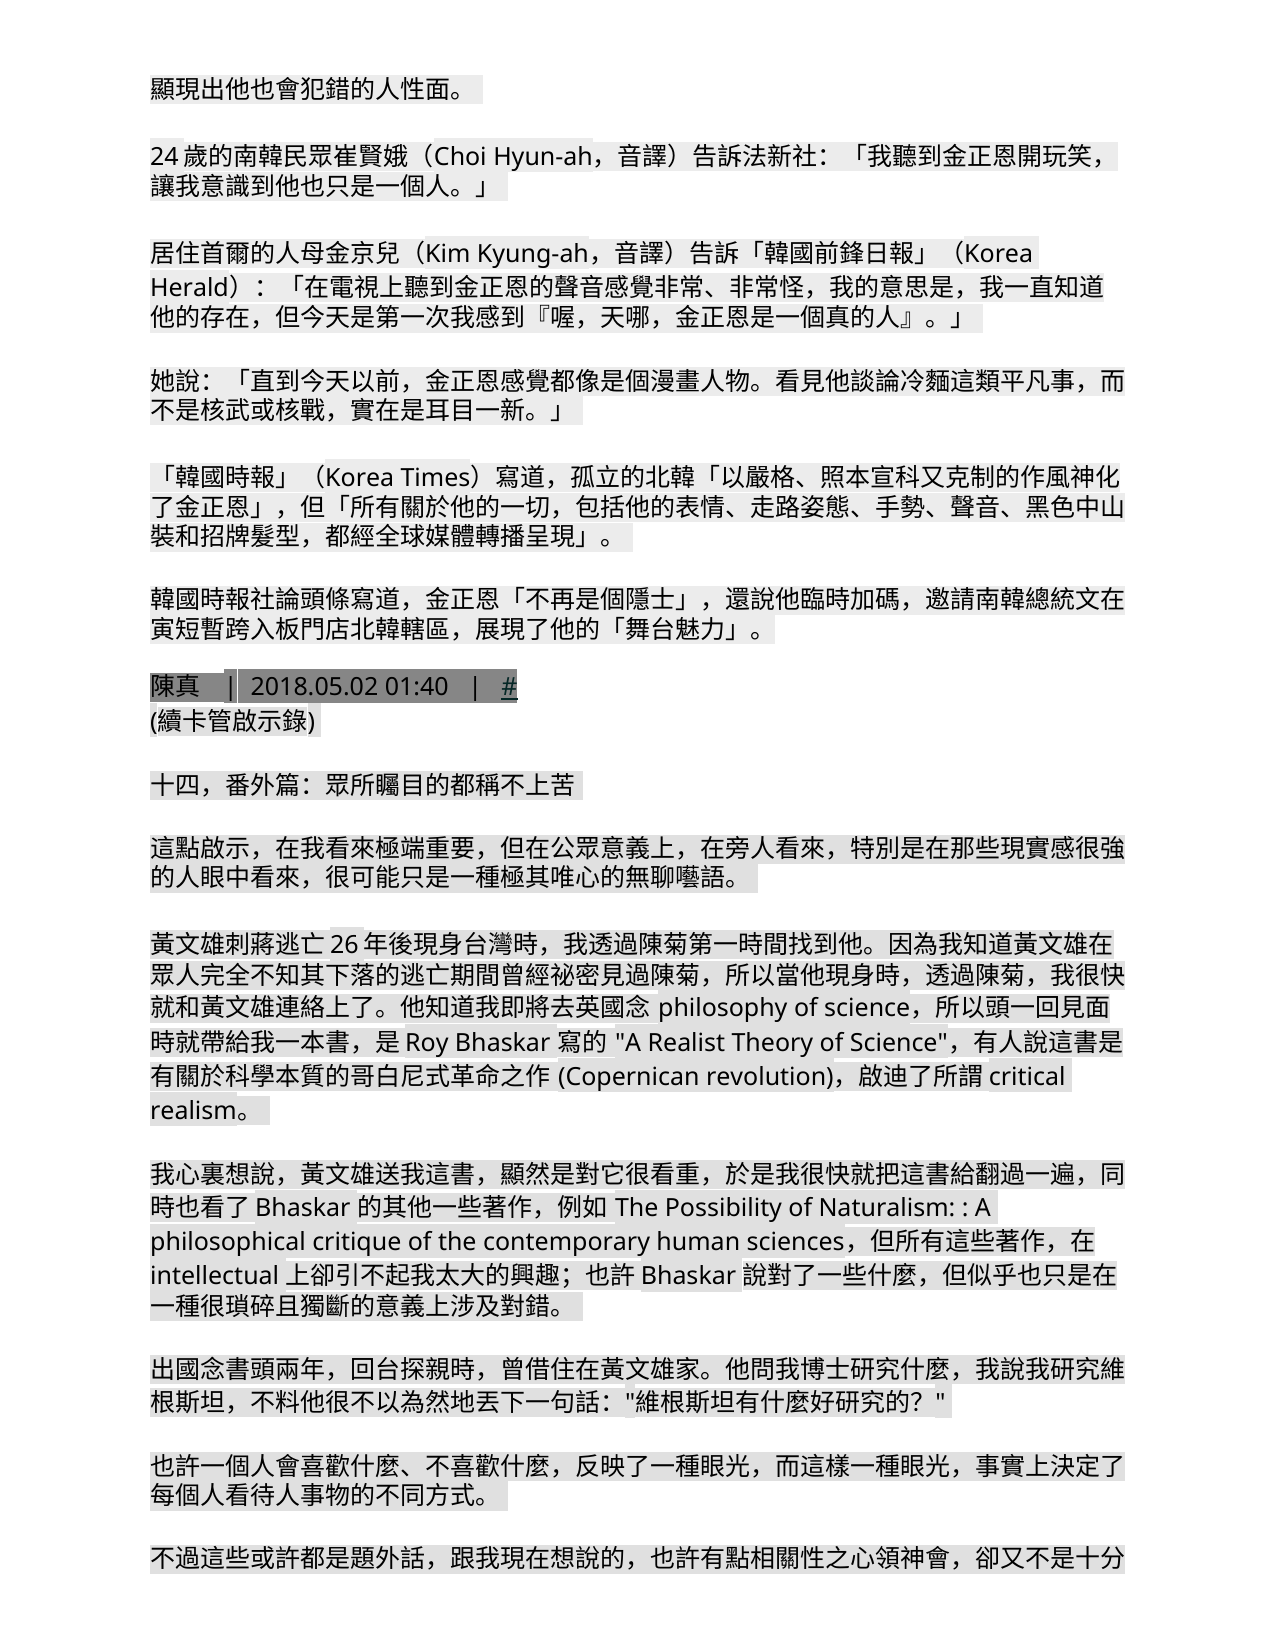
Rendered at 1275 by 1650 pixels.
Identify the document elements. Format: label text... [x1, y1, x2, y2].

text (續卡管啟示錄) 十四，番外篇：眾所矚目的都稱不上苦 這點啟示，在我看來極端重要，但在公眾意義上，在旁人看來，特別是在那些現實感很強的人眼中看來，很可能只是一種極其唯心的無聊囈語。 黃文雄刺蔣逃亡26年後現身台灣時，我透過陳菊第一時間找到他。因為我知道黃文雄在眾人完全不知其下落的逃亡期間曾經祕密見過陳菊，所以當他現身時，透過陳菊，我很快就和黃文雄連絡上了。他知道我即將去英國念 philosophy of science，所以頭一回見面時就帶給我一本書，是Roy Bhaskar 寫的 "A Realist Theory of Science"，有人說這書是有關於科學本質的哥白尼式革命之作 (Copernican revolution)，啟迪了所謂critical realism。 我心裏想說，黃文雄送我這書，顯然是對它很看重，於是我很快就把這書給翻過一遍，同時也看了Bhaskar 的其他一些著作，例如 The Possibility of Naturalism: : A philosophical critique of the contemporary human sciences，但所有這些著作，在intellectual 上卻引不起我太大的興趣；也許Bhaskar 說對了一些什麼，但似乎也只是在一種很瑣碎且獨斷的意義上涉及對錯。 出國念書頭兩年，回台探親時，曾借住在黃文雄家。他問我博士研究什麼，我說我研究維根斯坦，不料他很不以為然地丟下一句話："維根斯坦有什麼好研究的？" 也許一個人會喜歡什麼、不喜歡什麼，反映了一種眼光，而這樣一種眼光，事實上決定了每個人看待人事物的不同方式。 不過這些或許都是題外話，跟我現在想說的，也許有點相關性之心領神會，卻又不是十分相關。 有一天，我和幾位朋友一起在黃文雄家聊天，聊到林義雄以及林宅滅門血案，大家說林義雄承受了人間 "至苦"。於是我說了一些話，黃文雄聽了顯然相當不以為然。我是這麼說的，我說： 我的想法跟大家不一樣，我不認為痛苦可以客觀評價，無所謂至苦不至苦。但就我的主觀想法來說，我覺得一般人根本無從訴說、根本不為人所知、根本不會有人感興趣、乃至不可思議的詭異病態身世、難以言喻卻只能折磨至死而無從解脫的個人遭遇，難道不是比因義受難而受萬人景仰甚至因此稱聖稱神般的正義悲劇更加可悲？ 我這些話很容易招來誤會，彷彿我輕視了他人性命的喪失，但我並無此意。我只是想說，當某一種痛苦被眾人無限抬舉時，那些根本不為人所知、根本無人知曉的傷痛與身心折磨，難道不是千百倍以上的痛苦？直到你死去，世上根本沒有人理解或在乎你一絲絲的痛苦，甚至對你充滿自以為是的各種鄙視、誤解與嘲諷，這樣一種痛苦會亞於萬人景仰與歌頌的烈士之傷痛嗎？我在臨床上看過無數令人心碎的生命遭遇，當事人根本無從言語，不像我們還會寫字，還有朋友。 但黃文雄顯然不認同我說的，不過認不認同無所謂，畢竟這只是我的想法與個人生命經驗，不求他人認同。但我要是能有選擇，我願意選擇後者而非前者；如果人生遭遇可以替換，我願意換取那樣一種陽光底下光明燦爛的痛，畢竟眾所矚目的都稱不上苦，真正的痛苦是根本無人在乎、甚至因此迎來更多眾人屈辱、誤解與鄙視而無從辯解的冤屈與悲劇。 有些人自視為鷹之高遠，嚮往為虎之勇猛，有些人卻認同蝙蝠世界之黑暗與孤獨，在各自不一樣的認同隱喻下，也許有著你根本無法想像的不同生命世界。 我生平最喜歡的一段祈禱文，出現在朴贊郁的電影《Thirst》裏頭， 變成吸血鬼之前的神父如此禱告： 「主啊，求祢讓我像血肉潰爛的痲瘋病患，人人躲避；讓我一如斬斷四肢的人士，無法移動分毫；求祢將我兩頰奪去，讓眼淚無法流於其上；將我唇舌撕碎，使我無法以之犯罪；拔除雙手指甲，讓我無可掌握；扭曲手臂肩膀，讓我連最輕之物亦難以承受；讓我像腦瘤病患般無從做出評價；蹂躪我曾立誓之肉體貞潔，使我毫無尊嚴；置我於永恆恥辱中，無人願為我禱告，惟求主之憐憫。」 我特別喜歡最後幾句："置我於永恆恥辱中，無人願為我禱告，惟求主之憐憫。" 想到這些話，心裏就特別感動，但我們每個人卻都做不到，至少我是絕對做不到；要是能有選擇，誰能忍受 "置於永恆恥辱中" 且 "無人願為我禱告"？ (未完不續，暫且就此打住) [150, 703, 1125, 1574]
text 陳真 | 2018.05.02 01:40 | # [150, 669, 1125, 703]
text http://www.setn.com/News.aspx?NewsID=373765 魅力非凡！金正恩不再像漫畫 南韓民眾：他也是人 中央社 2018/04/28 （中央社首爾28日電）南韓人今天仔細回顧歷史性兩韓峰會的每個細節，對於北韓領導人金正恩非凡的魅力感到驚訝，有人覺得他不再像個漫畫人物，還有人說，聽到他開玩笑，才意識到他也只是一個人。 南韓街道張貼2000年峰會照片全球矚目的兩韓峰會27日登場，下午南韓總統文在寅與北韓領導人金正恩將一同種植象徵和平繁榮的松樹；南韓首爾街道上，也張貼著兩韓2000年舉行峰會時，當時南韓總統金大中（右）與北韓國防委員長金正日（左）的照片。 中央社記者王飛華南韓首爾攝 107年4月27日 ID-1337330 ▲圖／中央社 法新社報導，金正恩昨天在峰會上公開露面，南韓全國數百萬人透過實況轉播收看，對許多人來說，這是第一次能夠好好端詳這位在神秘北韓深受愛戴的獨裁人物。 南韓人民和全世界看金正恩，長久以來都帶著戲謔又恐懼的眼光，習慣看到他指揮發射飛彈、進行閱兵，但昨天登上全球舞台的卻是個截然不同的金正恩。 這位30多歲的領導人舉止得宜，不時露出微笑，還會偶爾幽默幾句，他溫柔地輕拍孩子們的頭，和西方世界任何投入選戰的政治人物沒有不同。 南北韓峰會達成共同宣言兩韓峰會27日登場，並取得重大成果，南韓總統文在寅（右）與北韓領導人金正恩（左）下午簽署板門店宣言，商定停止一切敵對行為；兩人面對媒體時高舉牽起的手，笑容滿面。（南北韓峰會共同採訪團提供）中央社 107年4月27日 ID-1337908 ▲圖／南北韓峰會共同採訪團提供／中央社 金正恩不時出現輕微喘氣，植樹儀式上試圖把鏟子插進土裡卻撲了個空，這些短暫片刻都顯現出他也會犯錯的人性面。 24歲的南韓民眾崔賢娥（Choi Hyun-ah，音譯）告訴法新社：「我聽到金正恩開玩笑，讓我意識到他也只是一個人。」 居住首爾的人母金京兒（Kim Kyung-ah，音譯）告訴「韓國前鋒日報」（Korea Herald）：「在電視上聽到金正恩的聲音感覺非常、非常怪，我的意思是，我一直知道他的存在，但今天是第一次我感到『喔，天哪，金正恩是一個真的人』。」 她說：「直到今天以前，金正恩感覺都像是個漫畫人物。看見他談論冷麵這類平凡事，而不是核武或核戰，實在是耳目一新。」 「韓國時報」（Korea Times）寫道，孤立的北韓「以嚴格、照本宣科又克制的作風神化了金正恩」，但「所有關於他的一切，包括他的表情、走路姿態、手勢、聲音、黑色中山裝和招牌髮型，都經全球媒體轉播呈現」。 韓國時報社論頭條寫道，金正恩「不再是個隱士」，還說他臨時加碼，邀請南韓總統文在寅短暫跨入板門店北韓轄區，展現了他的「舞台魅力」。 [150, 75, 1125, 644]
